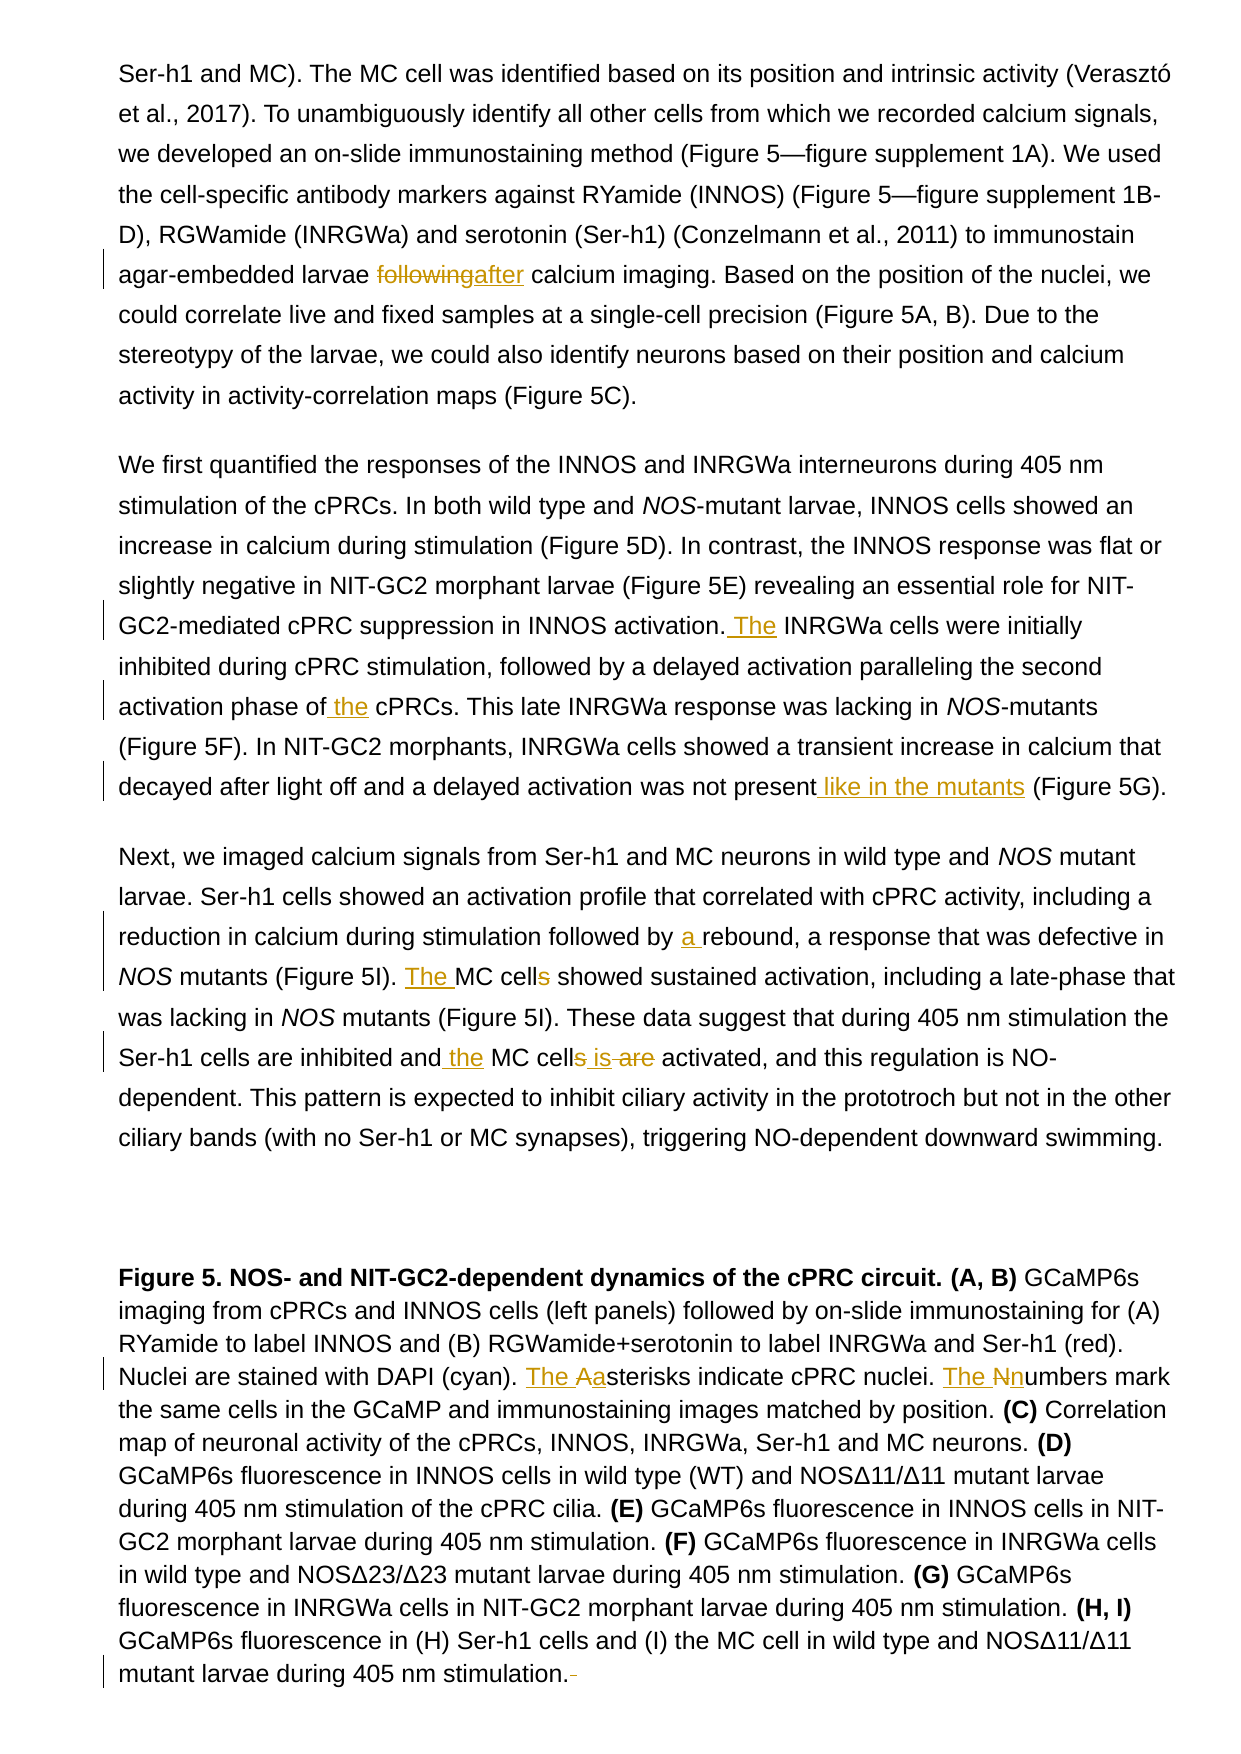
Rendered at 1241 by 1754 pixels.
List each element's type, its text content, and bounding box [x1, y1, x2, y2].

text Next, we imaged calcium signals from Ser-h1 and MC neurons in wild type and NOS mutant larvae. Ser-h1 cells showed an activation profile that correlated with cPRC activity, including a reduction in calcium during stimulation followed by a rebound, a response that was defective in NOS mutants (Figure 5I). The MC cell showed sustained activation, including a late-phase that was lacking in NOS mutants (Figure 5I). These data suggest that during 405 nm stimulation the Ser-h1 cells are inhibited and the MC cell is activated, and this regulation is NO-dependent. This pattern is expected to inhibit ciliary activity in the prototroch but not in the other ciliary bands (with no Ser-h1 or MC synapses), triggering NO-dependent downward swimming. [118, 842, 1181, 1152]
text Ser-h1 and MC). The MC cell was identified based on its position and intrinsic activity (Verasztó et al., 2017). To unambiguously identify all other cells from which we recorded calcium signals, we developed an on-slide immunostaining method (Figure 5—figure supplement 1A). We used the cell-specific antibody markers against RYamide (INNOS) (Figure 5—figure supplement 1B-D), RGWamide (INRGWa) and serotonin (Ser-h1) (Conzelmann et al., 2011) to immunostain agar-embedded larvae after calcium imaging. Based on the position of the nuclei, we could correlate live and fixed samples at a single-cell precision (Figure 5A, B). Due to the stereotypy of the larvae, we could also identify neurons based on their position and calcium activity in activity-correlation maps (Figure 5C). [118, 59, 1181, 409]
text Figure 5. NOS- and NIT-GC2-dependent dynamics of the cPRC circuit. (A, B) GCaMP6s imaging from cPRCs and INNOS cells (left panels) followed by on-slide immunostaining for (A) RYamide to label INNOS and (B) RGWamide+serotonin to label INRGWa and Ser-h1 (red). Nuclei are stained with DAPI (cyan). The asterisks indicate cPRC nuclei. The numbers mark the same cells in the GCaMP and immunostaining images matched by position. (C) Correlation map of neuronal activity of the cPRCs, INNOS, INRGWa, Ser-h1 and MC neurons. (D) GCaMP6s fluorescence in INNOS cells in wild type (WT) and NOSΔ11/Δ11 mutant larvae during 405 nm stimulation of the cPRC cilia. (E) GCaMP6s fluorescence in INNOS cells in NIT-GC2 morphant larvae during 405 nm stimulation. (F) GCaMP6s fluorescence in INRGWa cells in wild type and NOSΔ23/Δ23 mutant larvae during 405 nm stimulation. (G) GCaMP6s fluorescence in INRGWa cells in NIT-GC2 morphant larvae during 405 nm stimulation. (H, I) GCaMP6s fluorescence in (H) Ser-h1 cells and (I) the MC cell in wild type and NOSΔ11/Δ11 mutant larvae during 405 nm stimulation. [118, 1263, 1181, 1688]
text We first quantified the responses of the INNOS and INRGWa interneurons during 405 nm stimulation of the cPRCs. In both wild type and NOS-mutant larvae, INNOS cells showed an increase in calcium during stimulation (Figure 5D). In contrast, the INNOS response was flat or slightly negative in NIT-GC2 morphant larvae (Figure 5E) revealing an essential role for NIT-GC2-mediated cPRC suppression in INNOS activation. The INRGWa cells were initially inhibited during cPRC stimulation, followed by a delayed activation paralleling the second activation phase of the cPRCs. This late INRGWa response was lacking in NOS-mutants (Figure 5F). In NIT-GC2 morphants, INRGWa cells showed a transient increase in calcium that decayed after light off and a delayed activation was not present like in the mutants (Figure 5G). [118, 450, 1181, 801]
